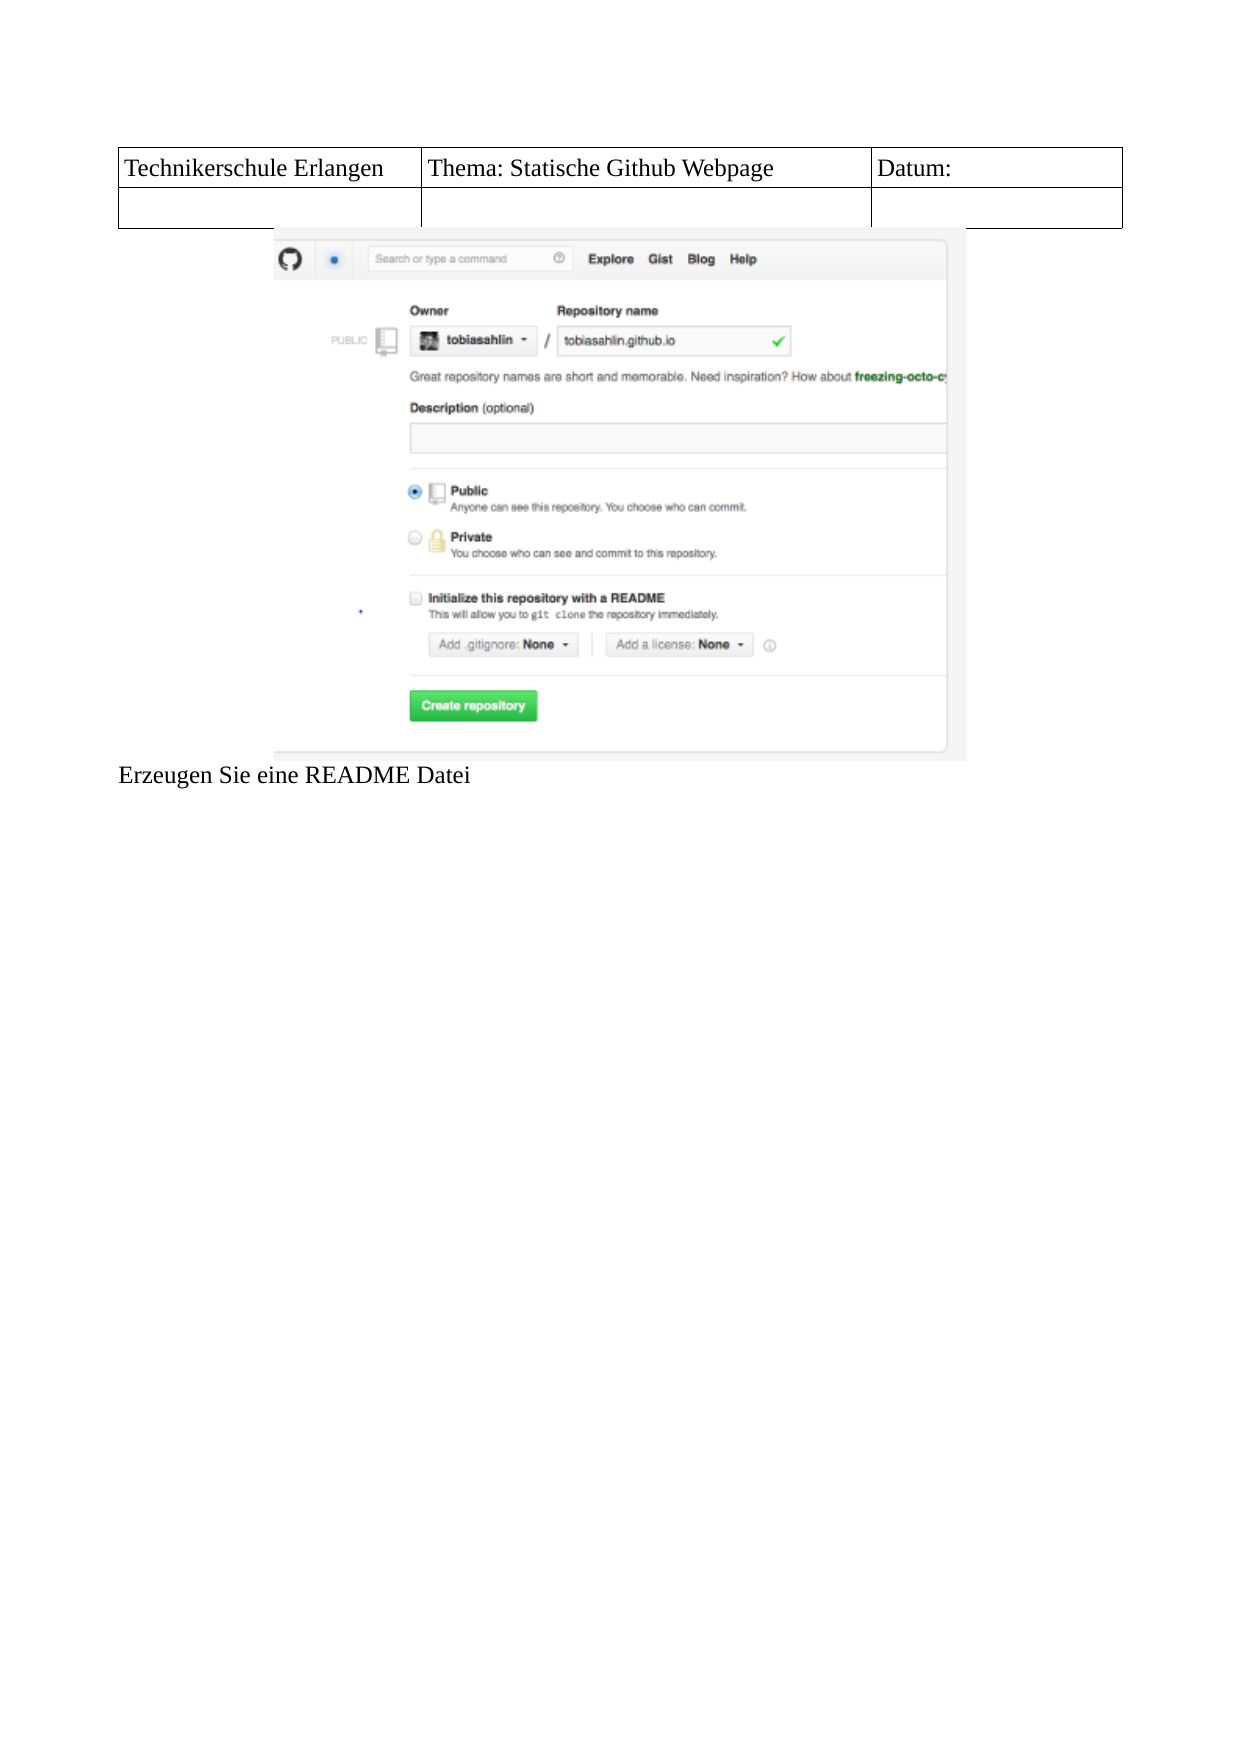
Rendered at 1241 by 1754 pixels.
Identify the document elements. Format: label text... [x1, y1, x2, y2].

table_cell [119, 188, 421, 227]
table_cell [422, 188, 871, 227]
table_header Thema: Statische Github Webpage [422, 148, 871, 187]
table_cell [872, 188, 1122, 227]
table_header Datum: [872, 148, 1122, 187]
text Erzeugen Sie eine README Datei [118, 229, 1122, 789]
picture [274, 227, 967, 761]
table_header Technikerschule Erlangen [119, 148, 421, 187]
